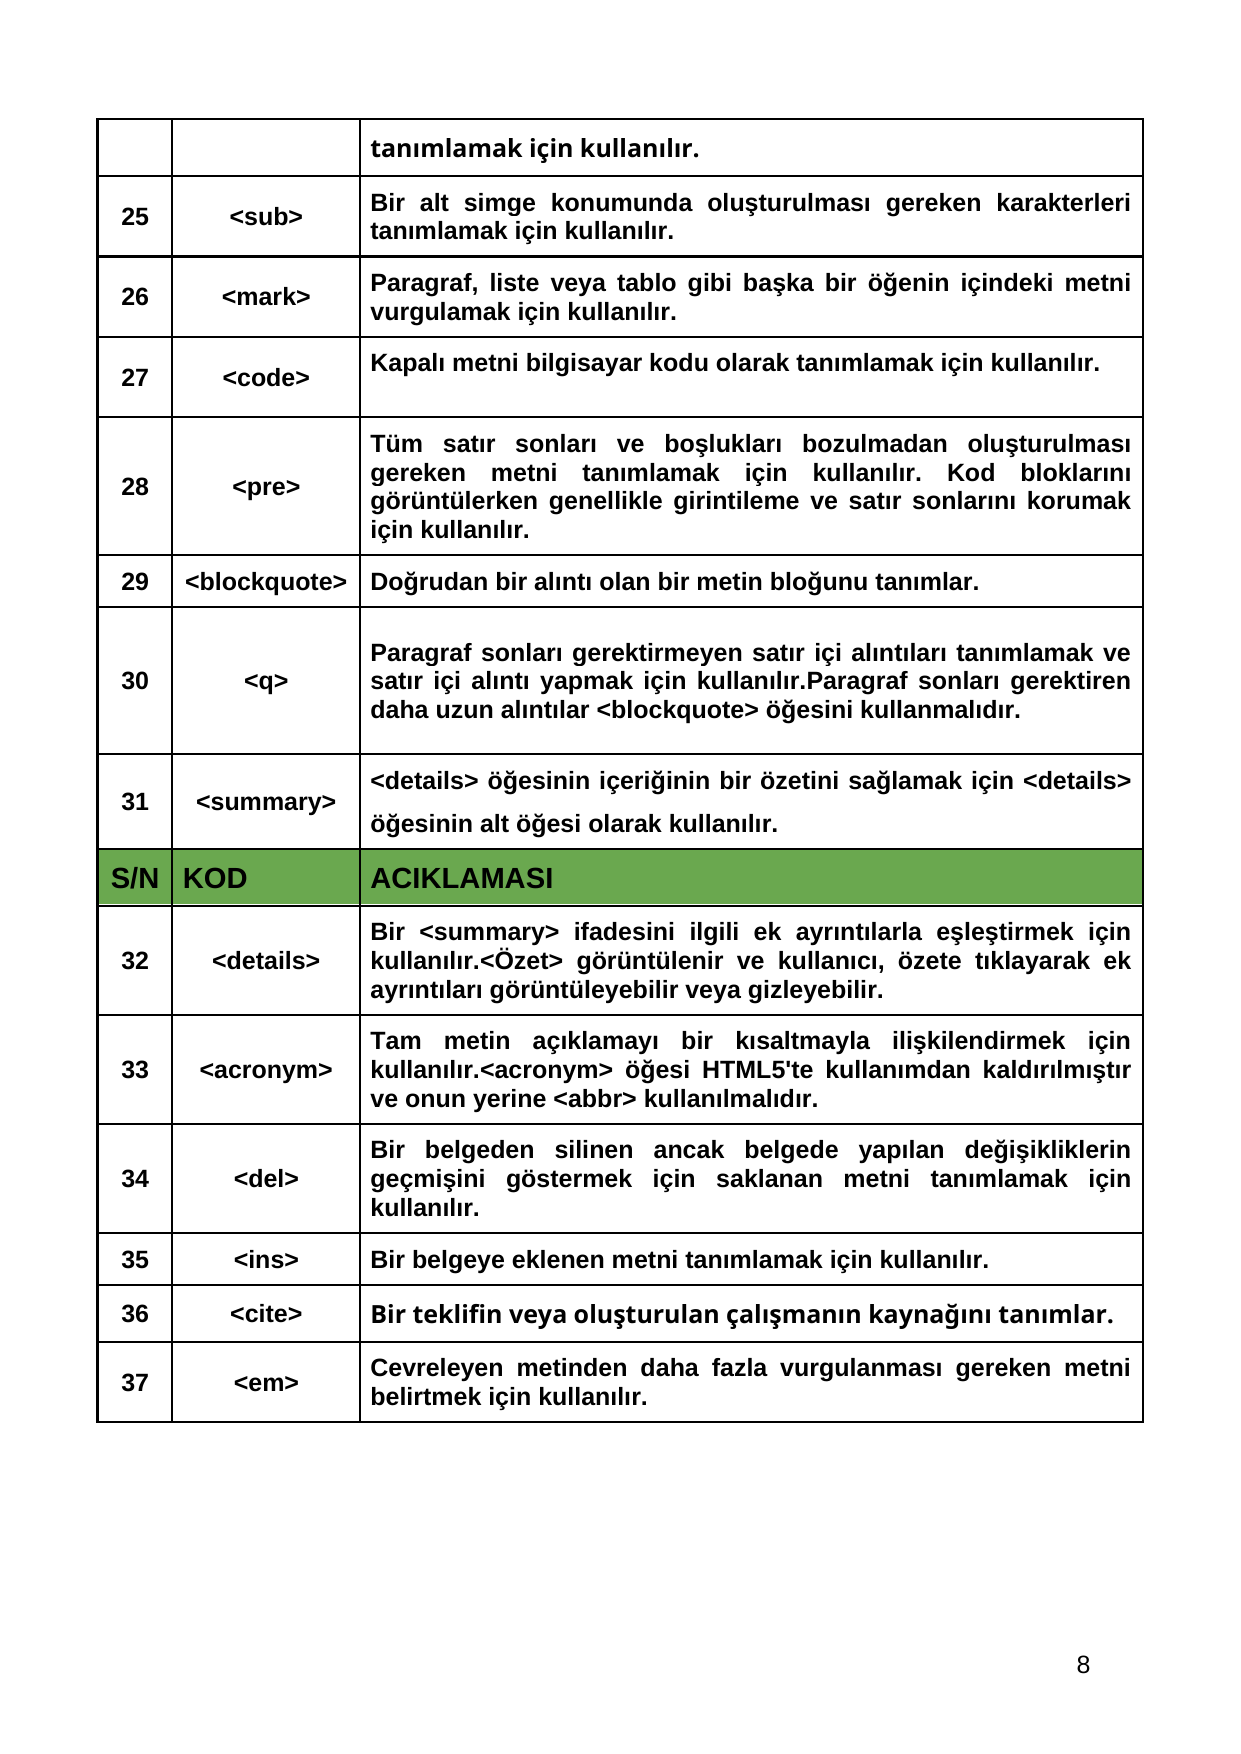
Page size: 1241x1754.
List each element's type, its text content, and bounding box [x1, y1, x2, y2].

table_cell <em> [173, 1343, 359, 1421]
table_cell 34 [99, 1125, 171, 1232]
table_cell Kapalı metni bilgisayar kodu olarak tanımlamak için kullanılır. [361, 338, 1142, 416]
table_cell 36 [99, 1286, 171, 1341]
table_cell 31 [99, 755, 171, 848]
table_cell <ins> [173, 1234, 359, 1284]
table_cell <blockquote> [173, 556, 359, 606]
table_cell 33 [99, 1016, 171, 1123]
table_cell <sub> [173, 177, 359, 255]
table_cell 29 [99, 556, 171, 606]
table_cell 25 [99, 177, 171, 255]
table_cell 37 [99, 1343, 171, 1421]
table_cell <acronym> [173, 1016, 359, 1123]
table_cell <summary> [173, 755, 359, 848]
table_cell <details> [173, 907, 359, 1014]
table_cell <del> [173, 1125, 359, 1232]
table_cell [173, 120, 359, 175]
table_cell 27 [99, 338, 171, 416]
table_cell Bir belgeye eklenen metni tanımlamak için kullanılır. [361, 1234, 1142, 1284]
table_cell Tüm satır sonları ve boşlukları bozulmadan oluşturulması gereken metni tanımlamak için kullanılır. Kod bloklarını görüntülerken genellikle girintileme ve satır sonlarını korumak için kullanılır. [361, 418, 1142, 554]
table_cell 32 [99, 907, 171, 1014]
table_cell Paragraf sonları gerektirmeyen satır içi alıntıları tanımlamak ve satır içi alıntı yapmak için kullanılır.Paragraf sonları gerektiren daha uzun alıntılar <blockquote> öğesini kullanmalıdır. [361, 608, 1142, 753]
table_cell 30 [99, 608, 171, 753]
table_cell ACIKLAMASI [361, 850, 1142, 904]
table_cell <q> [173, 608, 359, 753]
table_cell <mark> [173, 258, 359, 336]
table_cell Tam metin açıklamayı bir kısaltmayla ilişkilendirmek için kullanılır.<acronym> öğesi HTML5'te kullanımdan kaldırılmıştır ve onun yerine <abbr> kullanılmalıdır. [361, 1016, 1142, 1123]
table_cell Bir alt simge konumunda oluşturulması gereken karakterleri tanımlamak için kullanılır. [361, 177, 1142, 255]
table_cell Bir <summary> ifadesini ilgili ek ayrıntılarla eşleştirmek için kullanılır.<Özet> görüntülenir ve kullanıcı, özete tıklayarak ek ayrıntıları görüntüleyebilir veya gizleyebilir. [361, 907, 1142, 1014]
table_cell <code> [173, 338, 359, 416]
table_cell <cite> [173, 1286, 359, 1341]
table_cell 35 [99, 1234, 171, 1284]
table_cell 26 [99, 258, 171, 336]
table_cell <pre> [173, 418, 359, 554]
table_cell KOD [173, 850, 359, 904]
table_cell [99, 120, 171, 175]
table_cell Bir teklifin veya oluşturulan çalışmanın kaynağını tanımlar. [361, 1286, 1142, 1341]
table_cell 28 [99, 418, 171, 554]
table_cell <details> öğesinin içeriğinin bir özetini sağlamak için <details> öğesinin alt öğesi olarak kullanılır. [361, 755, 1142, 848]
table_cell S/N [99, 850, 171, 904]
table_cell Doğrudan bir alıntı olan bir metin bloğunu tanımlar. [361, 556, 1142, 606]
table_cell Bir belgeden silinen ancak belgede yapılan değişikliklerin geçmişini göstermek için saklanan metni tanımlamak için kullanılır. [361, 1125, 1142, 1232]
table_cell Paragraf, liste veya tablo gibi başka bir öğenin içindeki metni vurgulamak için kullanılır. [361, 258, 1142, 336]
table_cell tanımlamak için kullanılır. [361, 120, 1142, 175]
table_cell Cevreleyen metinden daha fazla vurgulanması gereken metni belirtmek için kullanılır. [361, 1343, 1142, 1421]
